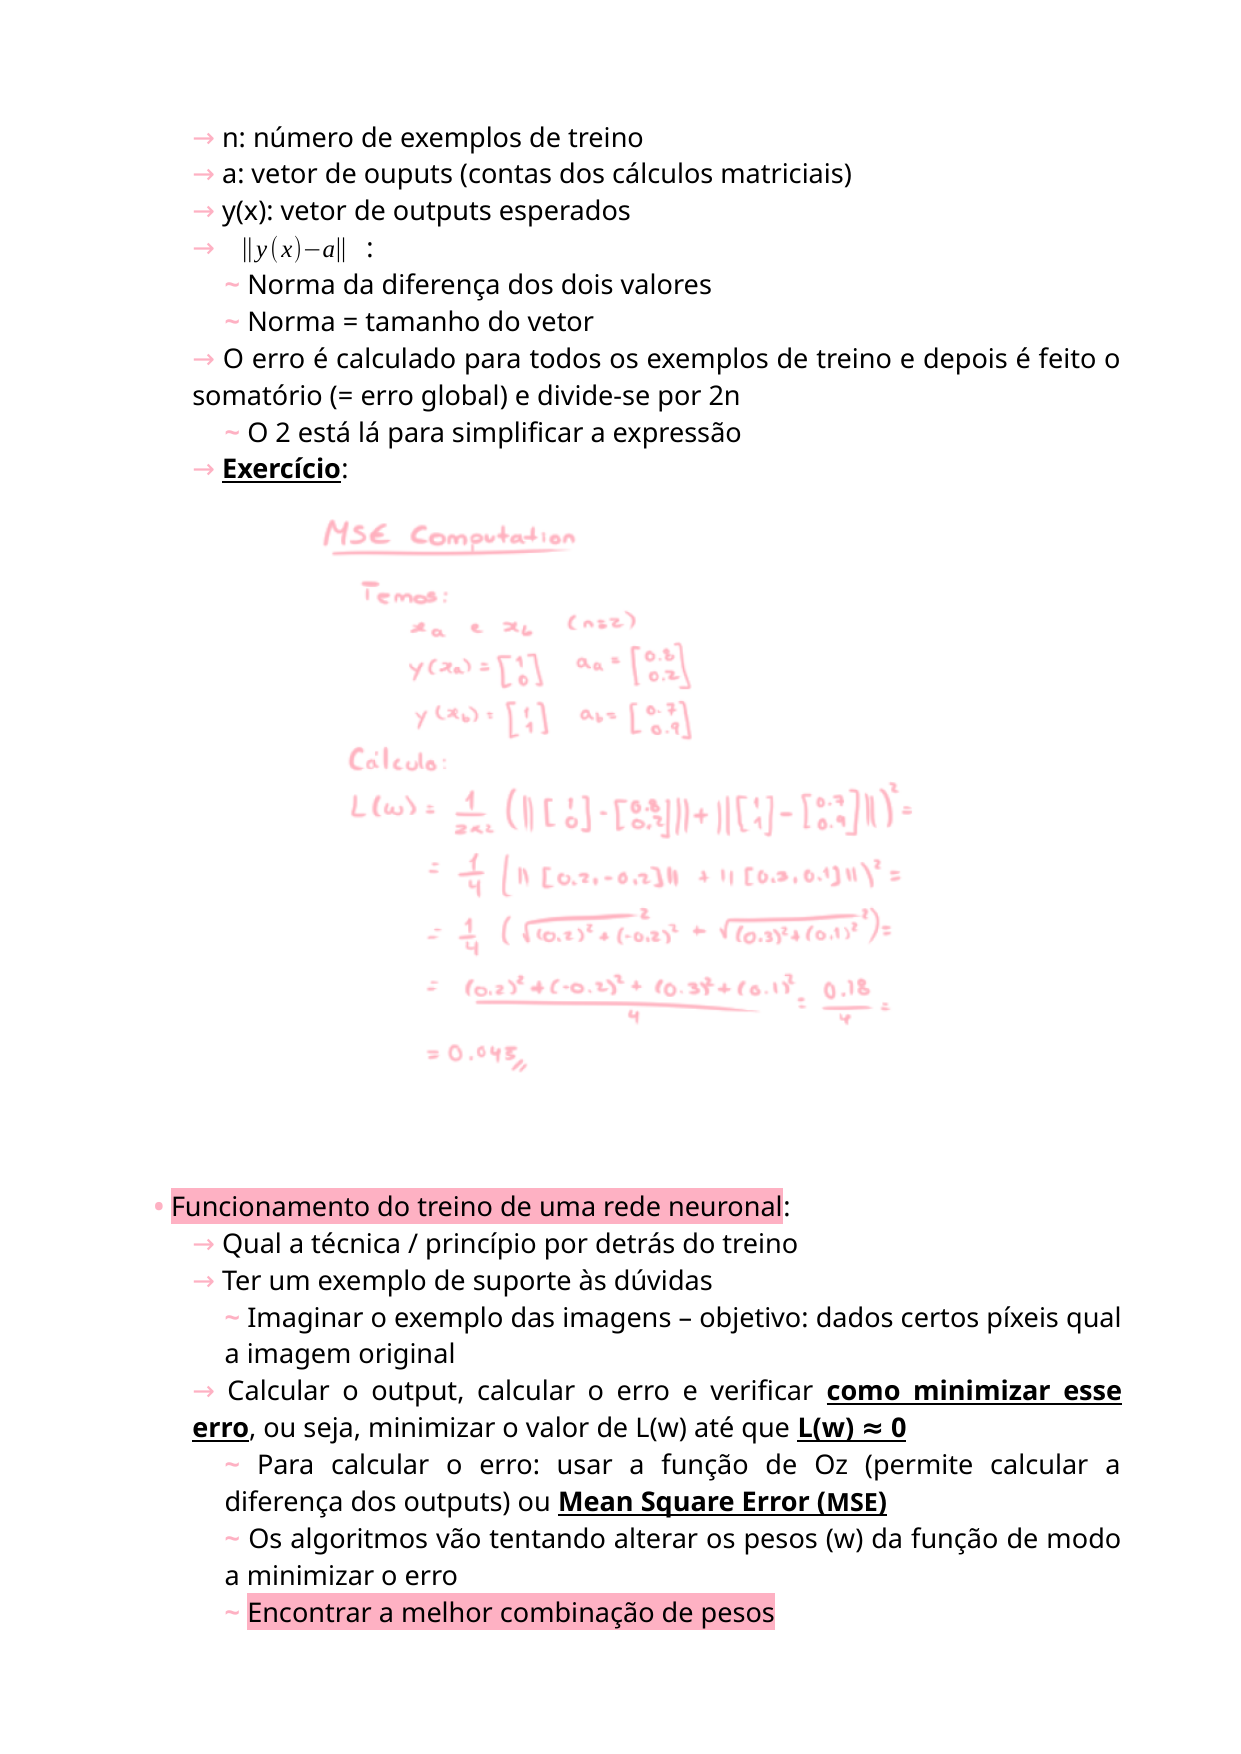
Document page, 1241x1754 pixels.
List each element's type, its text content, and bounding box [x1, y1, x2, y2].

text → y(x): vetor de outputs esperados [192, 192, 1122, 229]
text → Ter um exemplo de suporte às dúvidas [192, 1261, 1122, 1298]
text → Calcular o output, calcular o erro e verificar como minimizar esse erro, ou seja, minimizar o valor de L(w) até que L(w) ≈ 0 [192, 1372, 1122, 1446]
text ~ Os algoritmos vão tentando alterar os pesos (w) da função de modo a minimizar o erro [224, 1519, 1122, 1593]
text → Exercício: [192, 450, 1122, 487]
picture [317, 518, 923, 1090]
text → a: vetor de ouputs (contas dos cálculos matriciais) [192, 155, 1122, 192]
text ~ Norma da diferença dos dois valores [224, 266, 1122, 302]
text → n: número de exemplos de treino [192, 118, 1122, 155]
text • Funcionamento do treino de uma rede neuronal: [153, 1187, 1122, 1224]
text → : [192, 229, 1122, 266]
text ~ Norma = tamanho do vetor [224, 302, 1122, 339]
text ~ O 2 está lá para simplificar a expressão [224, 413, 1122, 450]
text → O erro é calculado para todos os exemplos de treino e depois é feito o somatório (= erro global) e divide-se por 2n [192, 339, 1122, 413]
text ~ Imaginar o exemplo das imagens – objetivo: dados certos píxeis qual a imagem original [224, 1298, 1122, 1372]
text ~ Encontrar a melhor combinação de pesos [224, 1593, 1122, 1630]
text → Qual a técnica / princípio por detrás do treino [192, 1224, 1122, 1261]
text ~ Para calcular o erro: usar a função de Oz (permite calcular a diferença dos outputs) ou Mean Square Error (MSE) [224, 1446, 1122, 1519]
